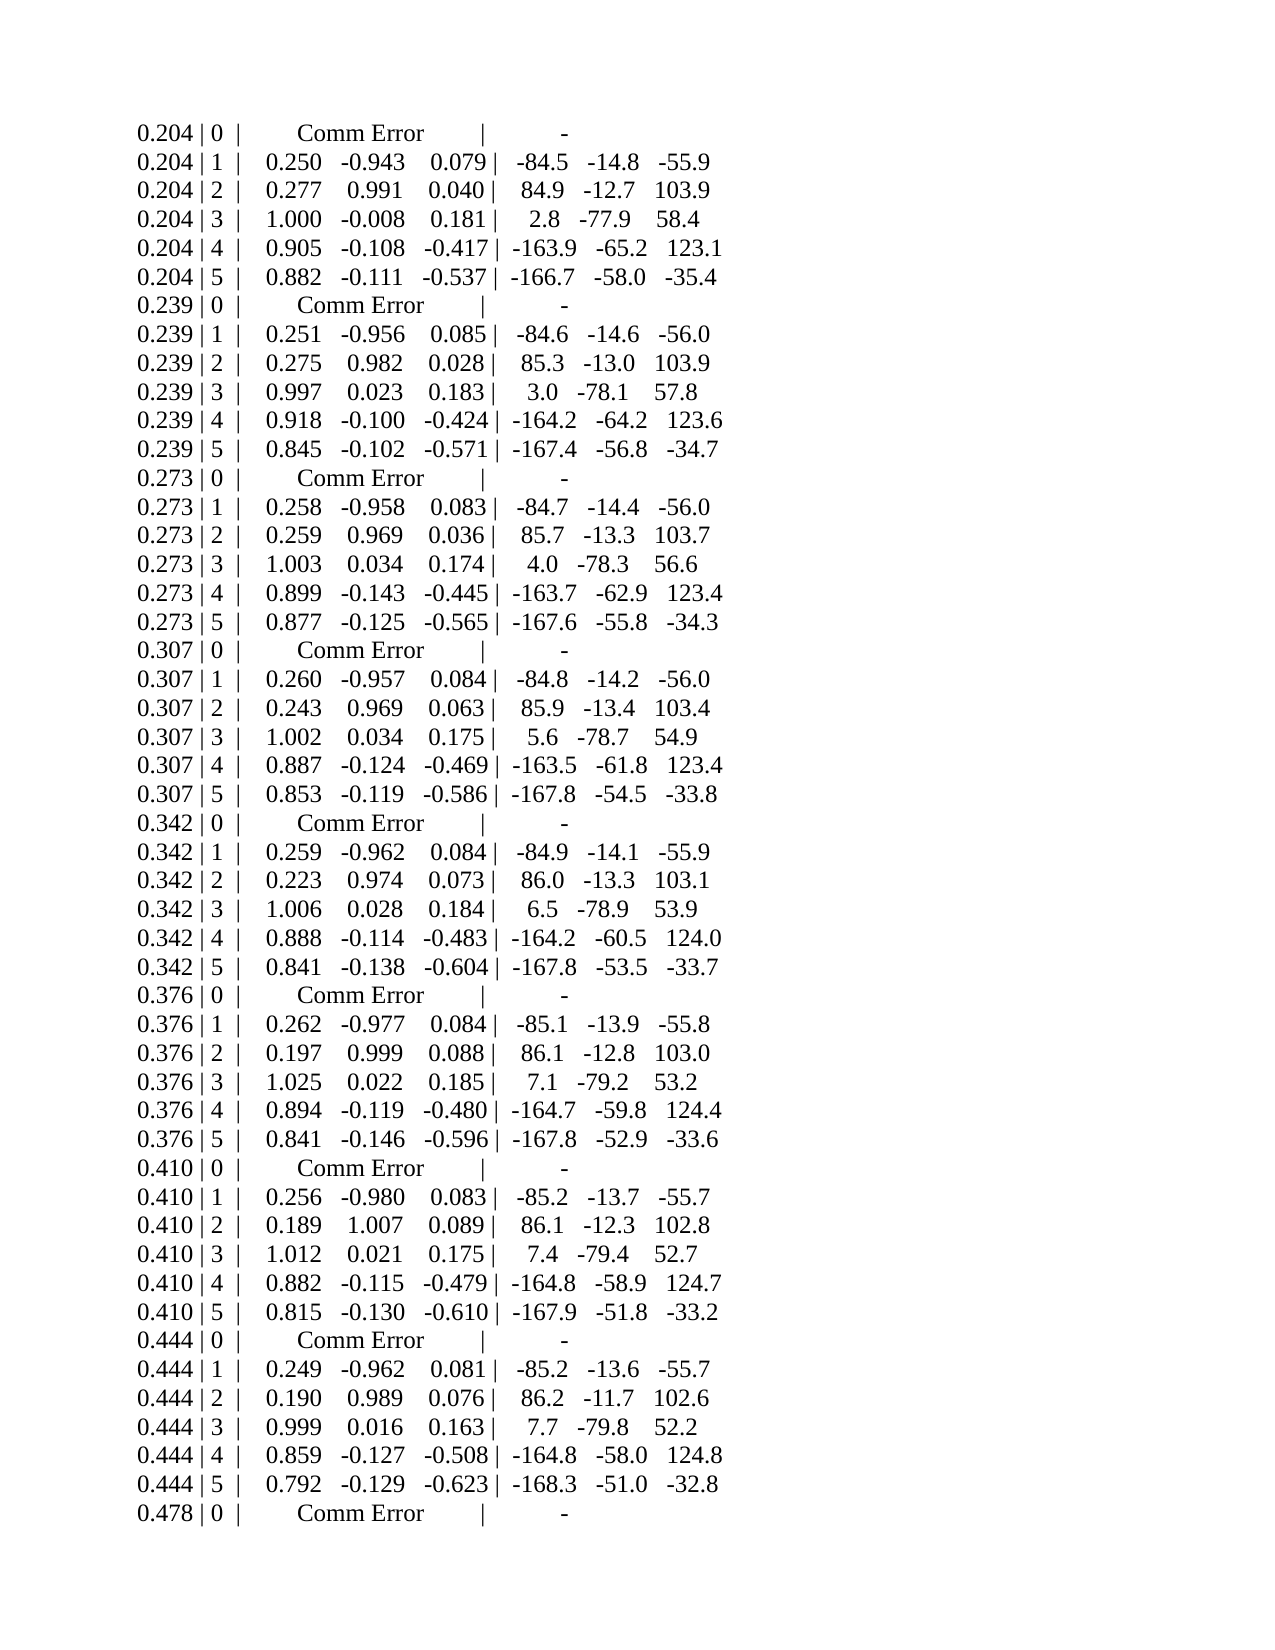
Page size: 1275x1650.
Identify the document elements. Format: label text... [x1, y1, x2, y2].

text 0.307 | 1 | 0.260 -0.957 0.084 | -84.8 -14.2 -56.0 [118, 664, 1157, 693]
text 0.342 | 3 | 1.006 0.028 0.184 | 6.5 -78.9 53.9 [118, 894, 1157, 923]
text 0.410 | 2 | 0.189 1.007 0.089 | 86.1 -12.3 102.8 [118, 1211, 1157, 1239]
text 0.239 | 4 | 0.918 -0.100 -0.424 | -164.2 -64.2 123.6 [118, 406, 1157, 434]
text 0.239 | 0 | Comm Error | - [118, 291, 1157, 319]
text 0.307 | 2 | 0.243 0.969 0.063 | 85.9 -13.4 103.4 [118, 693, 1157, 722]
text 0.376 | 3 | 1.025 0.022 0.185 | 7.1 -79.2 53.2 [118, 1067, 1157, 1096]
text 0.204 | 2 | 0.277 0.991 0.040 | 84.9 -12.7 103.9 [118, 176, 1157, 204]
text 0.410 | 5 | 0.815 -0.130 -0.610 | -167.9 -51.8 -33.2 [118, 1297, 1157, 1326]
text 0.204 | 1 | 0.250 -0.943 0.079 | -84.5 -14.8 -55.9 [118, 147, 1157, 176]
text 0.342 | 1 | 0.259 -0.962 0.084 | -84.9 -14.1 -55.9 [118, 837, 1157, 866]
text 0.444 | 1 | 0.249 -0.962 0.081 | -85.2 -13.6 -55.7 [118, 1354, 1157, 1383]
text 0.444 | 4 | 0.859 -0.127 -0.508 | -164.8 -58.0 124.8 [118, 1441, 1157, 1469]
text 0.444 | 5 | 0.792 -0.129 -0.623 | -168.3 -51.0 -32.8 [118, 1469, 1157, 1498]
text 0.204 | 3 | 1.000 -0.008 0.181 | 2.8 -77.9 58.4 [118, 204, 1157, 233]
text 0.444 | 3 | 0.999 0.016 0.163 | 7.7 -79.8 52.2 [118, 1412, 1157, 1441]
text 0.342 | 0 | Comm Error | - [118, 808, 1157, 837]
text 0.307 | 3 | 1.002 0.034 0.175 | 5.6 -78.7 54.9 [118, 722, 1157, 751]
text 0.444 | 0 | Comm Error | - [118, 1326, 1157, 1354]
text 0.204 | 0 | Comm Error | - [118, 118, 1157, 147]
text 0.342 | 2 | 0.223 0.974 0.073 | 86.0 -13.3 103.1 [118, 866, 1157, 894]
text 0.478 | 0 | Comm Error | - [118, 1498, 1157, 1527]
text 0.410 | 4 | 0.882 -0.115 -0.479 | -164.8 -58.9 124.7 [118, 1268, 1157, 1297]
text 0.410 | 3 | 1.012 0.021 0.175 | 7.4 -79.4 52.7 [118, 1239, 1157, 1268]
text 0.410 | 1 | 0.256 -0.980 0.083 | -85.2 -13.7 -55.7 [118, 1182, 1157, 1211]
text 0.239 | 5 | 0.845 -0.102 -0.571 | -167.4 -56.8 -34.7 [118, 434, 1157, 463]
text 0.273 | 5 | 0.877 -0.125 -0.565 | -167.6 -55.8 -34.3 [118, 607, 1157, 636]
text 0.273 | 4 | 0.899 -0.143 -0.445 | -163.7 -62.9 123.4 [118, 578, 1157, 607]
text 0.273 | 3 | 1.003 0.034 0.174 | 4.0 -78.3 56.6 [118, 549, 1157, 578]
text 0.376 | 2 | 0.197 0.999 0.088 | 86.1 -12.8 103.0 [118, 1038, 1157, 1067]
text 0.273 | 1 | 0.258 -0.958 0.083 | -84.7 -14.4 -56.0 [118, 492, 1157, 521]
text 0.273 | 2 | 0.259 0.969 0.036 | 85.7 -13.3 103.7 [118, 521, 1157, 549]
text 0.307 | 4 | 0.887 -0.124 -0.469 | -163.5 -61.8 123.4 [118, 751, 1157, 779]
text 0.376 | 4 | 0.894 -0.119 -0.480 | -164.7 -59.8 124.4 [118, 1096, 1157, 1124]
text 0.342 | 5 | 0.841 -0.138 -0.604 | -167.8 -53.5 -33.7 [118, 952, 1157, 981]
text 0.239 | 2 | 0.275 0.982 0.028 | 85.3 -13.0 103.9 [118, 348, 1157, 377]
text 0.444 | 2 | 0.190 0.989 0.076 | 86.2 -11.7 102.6 [118, 1383, 1157, 1412]
text 0.239 | 1 | 0.251 -0.956 0.085 | -84.6 -14.6 -56.0 [118, 319, 1157, 348]
text 0.307 | 5 | 0.853 -0.119 -0.586 | -167.8 -54.5 -33.8 [118, 779, 1157, 808]
text 0.342 | 4 | 0.888 -0.114 -0.483 | -164.2 -60.5 124.0 [118, 923, 1157, 952]
text 0.410 | 0 | Comm Error | - [118, 1153, 1157, 1182]
text 0.376 | 5 | 0.841 -0.146 -0.596 | -167.8 -52.9 -33.6 [118, 1124, 1157, 1153]
text 0.376 | 1 | 0.262 -0.977 0.084 | -85.1 -13.9 -55.8 [118, 1009, 1157, 1038]
text 0.273 | 0 | Comm Error | - [118, 463, 1157, 492]
text 0.239 | 3 | 0.997 0.023 0.183 | 3.0 -78.1 57.8 [118, 377, 1157, 406]
text 0.204 | 4 | 0.905 -0.108 -0.417 | -163.9 -65.2 123.1 [118, 233, 1157, 262]
text 0.204 | 5 | 0.882 -0.111 -0.537 | -166.7 -58.0 -35.4 [118, 262, 1157, 291]
text 0.376 | 0 | Comm Error | - [118, 981, 1157, 1009]
text 0.307 | 0 | Comm Error | - [118, 636, 1157, 664]
